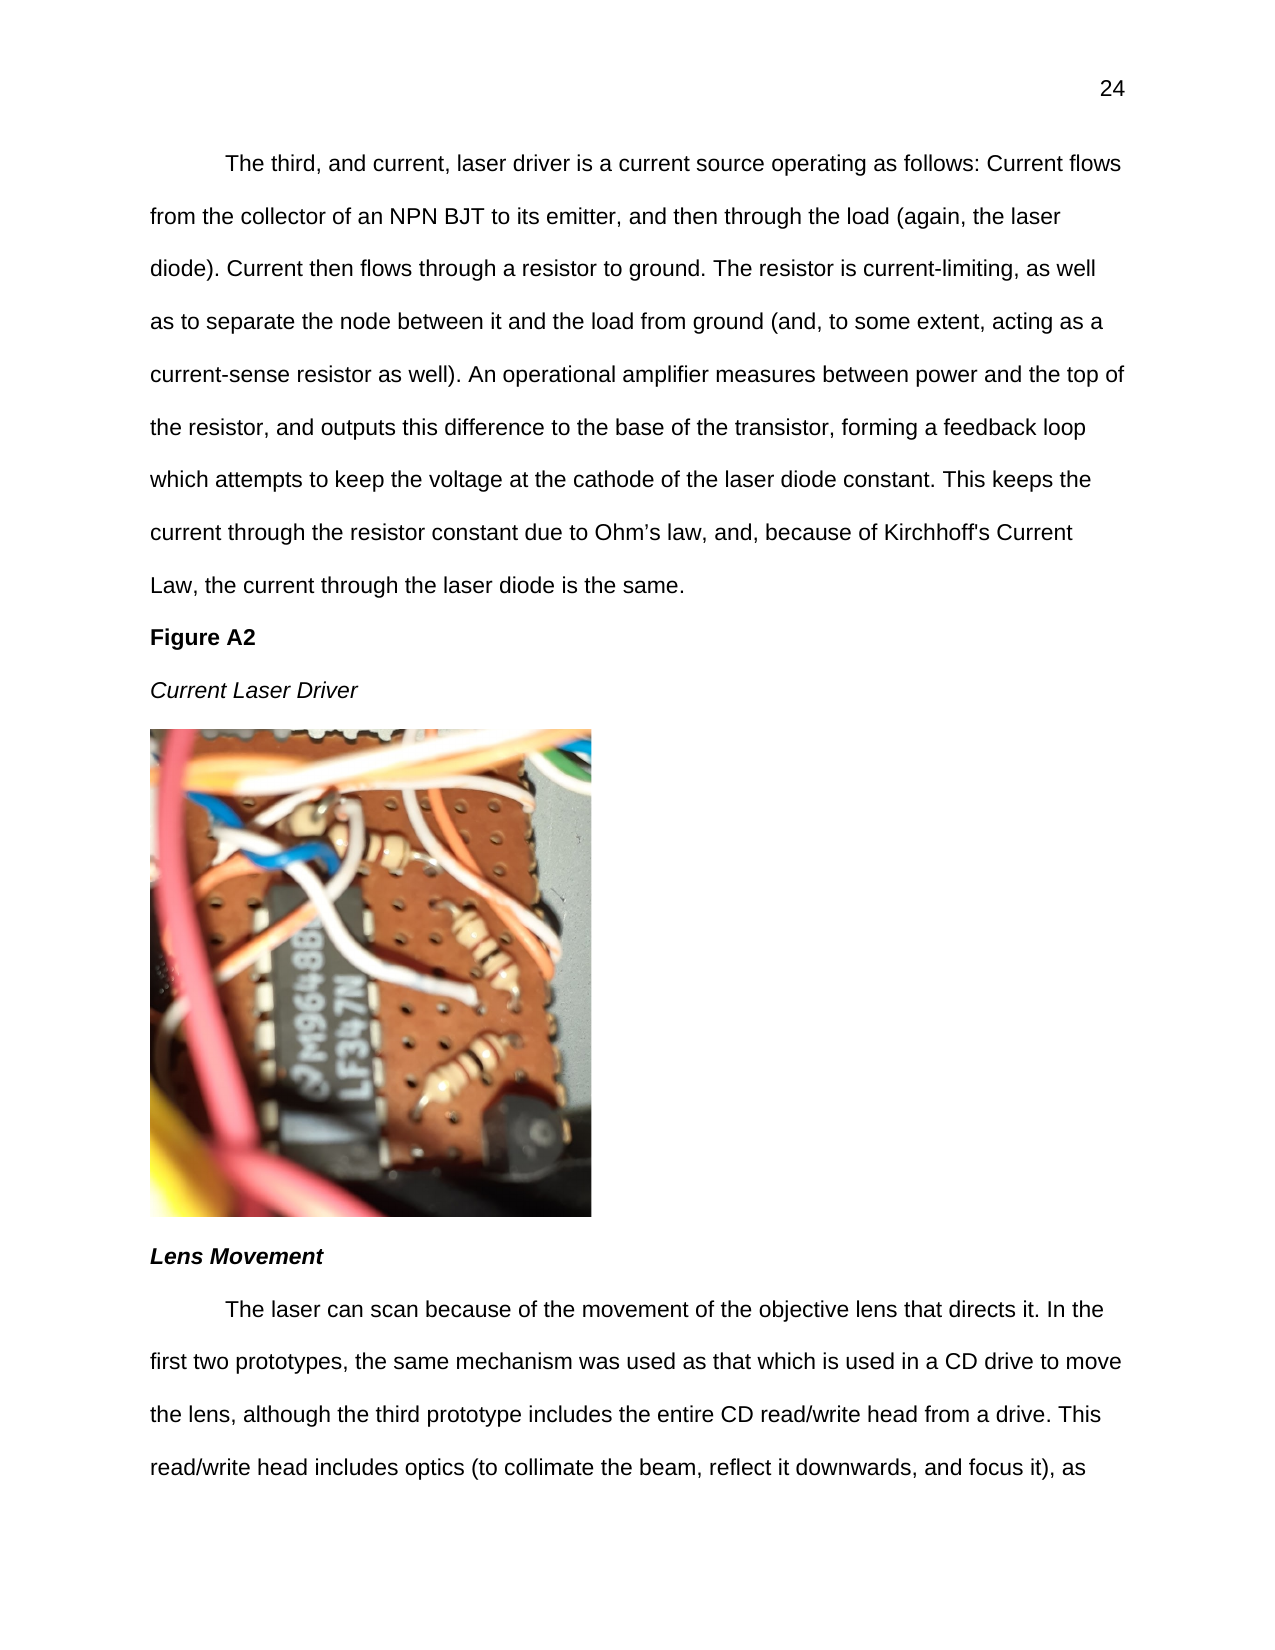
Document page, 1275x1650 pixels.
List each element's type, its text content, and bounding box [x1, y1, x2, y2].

text The laser can scan because of the movement of the objective lens that directs it. In the first two prototypes, the same mechanism was used as that which is used in a CD drive to move the lens, although the third prototype includes the entire CD read/write head from a drive. This read/write head includes optics (to collimate the beam, reflect it downwards, and focus it), as [150, 1296, 1125, 1480]
text Current Laser Driver [150, 677, 1125, 703]
picture [150, 800, 592, 1063]
text Lens Movement [150, 1243, 1125, 1269]
text Figure A2 [150, 624, 1125, 651]
text The third, and current, laser driver is a current source operating as follows: Current flows from the collector of an NPN BJT to its emitter, and then through the load (again, the laser diode). Current then flows through a resistor to ground. The resistor is current-limiting, as well as to separate the node between it and the load from ground (and, to some extent, acting as a current-sense resistor as well). An operational amplifier measures between power and the top of the resistor, and outputs this difference to the base of the transistor, forming a feedback loop which attempts to keep the voltage at the cathode of the laser diode constant. This keeps the current through the resistor constant due to Ohm’s law, and, because of Kirchhoff's Current Law, the current through the laser diode is the same. [150, 150, 1125, 598]
